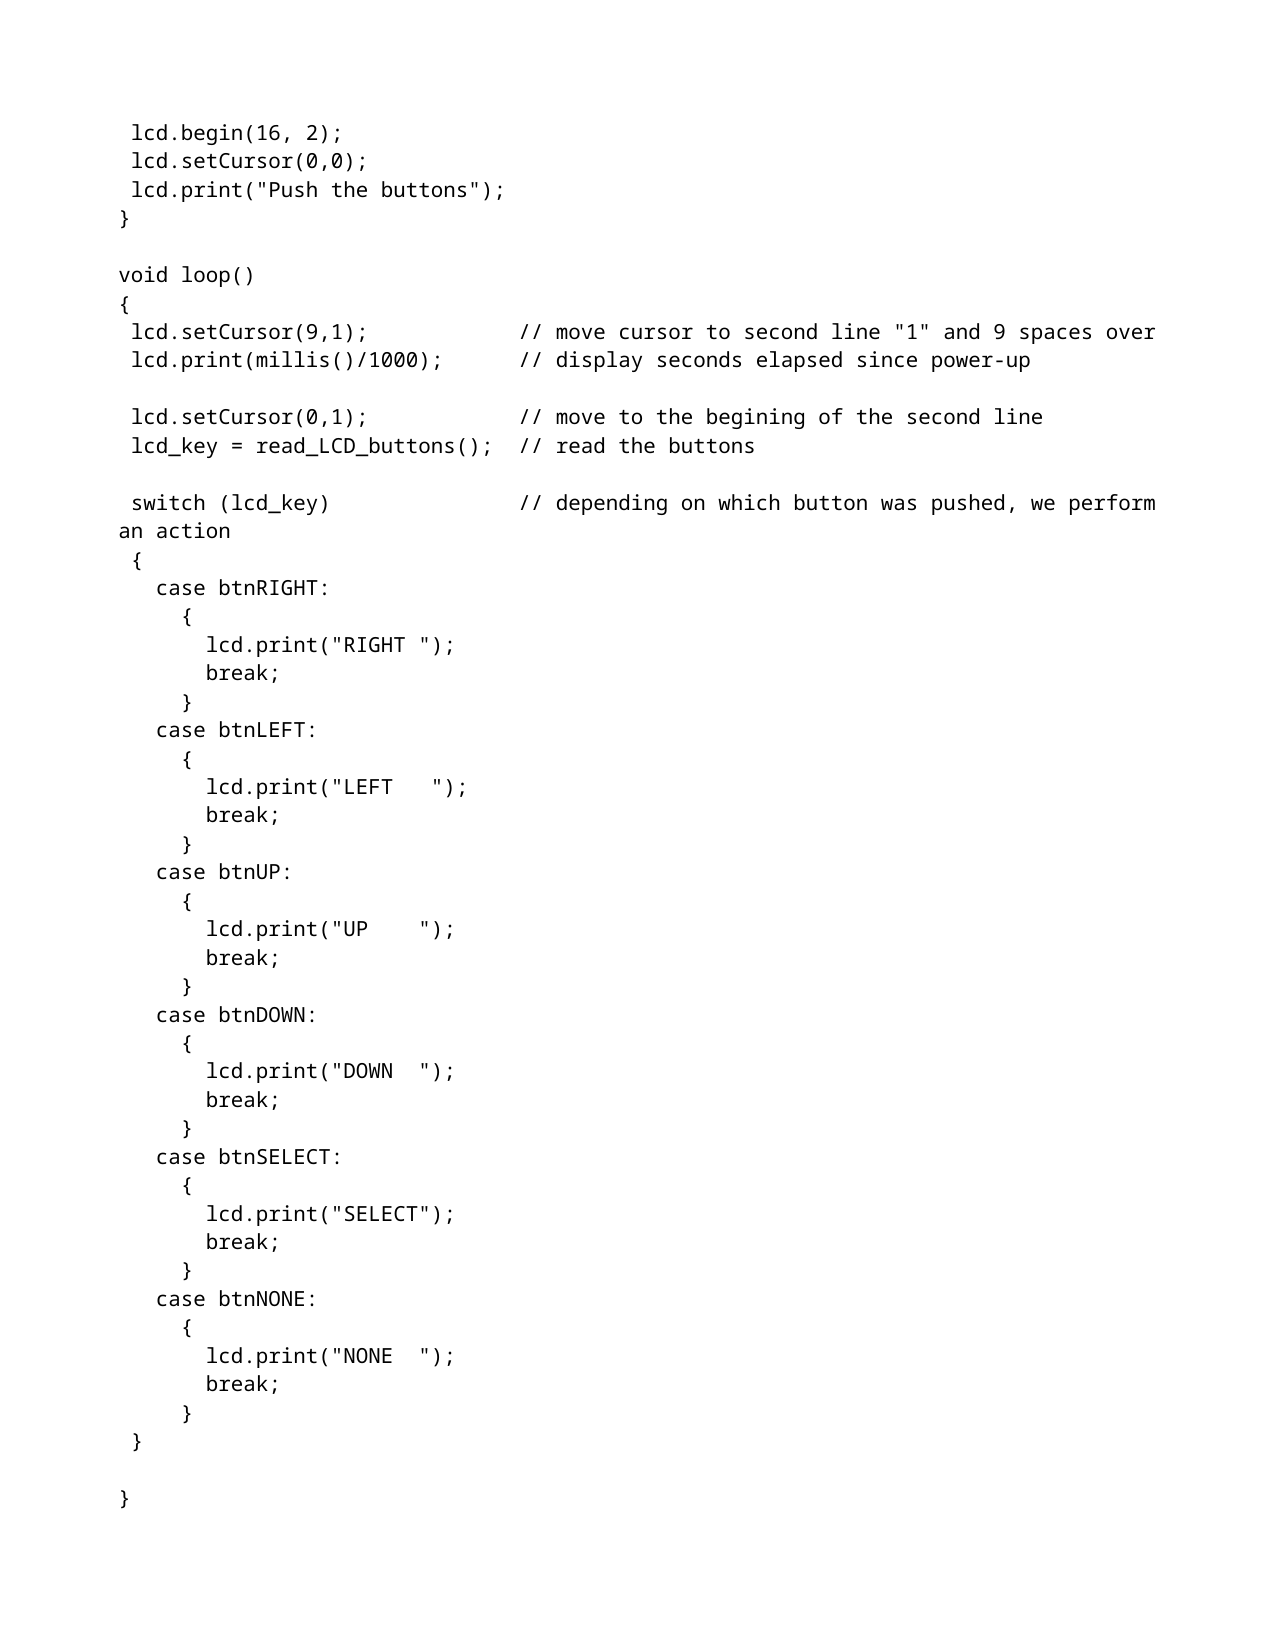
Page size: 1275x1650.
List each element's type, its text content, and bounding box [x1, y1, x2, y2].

text { [118, 886, 1157, 914]
text break; [118, 1227, 1157, 1256]
text case btnNONE: [118, 1284, 1157, 1312]
text break; [118, 658, 1157, 687]
text { [118, 545, 1157, 573]
text } [118, 1113, 1157, 1142]
text lcd.print("UP "); [118, 914, 1157, 943]
text case btnLEFT: [118, 715, 1157, 744]
text break; [118, 1085, 1157, 1113]
text lcd.print("RIGHT "); [118, 630, 1157, 658]
text lcd.print("LEFT "); [118, 772, 1157, 801]
text { [118, 744, 1157, 772]
text } [118, 1483, 1157, 1512]
text } [118, 1256, 1157, 1284]
text break; [118, 801, 1157, 829]
text lcd_key = read_LCD_buttons(); // read the buttons [118, 431, 1157, 459]
text lcd.setCursor(9,1); // move cursor to second line "1" and 9 spaces over [118, 317, 1157, 346]
text lcd.print("NONE "); [118, 1341, 1157, 1369]
text } [118, 1426, 1157, 1455]
text switch (lcd_key) // depending on which button was pushed, we perform an action [118, 488, 1157, 545]
text { [118, 1312, 1157, 1341]
text } [118, 829, 1157, 857]
text } [118, 971, 1157, 1000]
text lcd.print(millis()/1000); // display seconds elapsed since power-up [118, 346, 1157, 374]
text lcd.begin(16, 2); [118, 118, 1157, 147]
text case btnDOWN: [118, 1000, 1157, 1028]
text break; [118, 943, 1157, 971]
text { [118, 1170, 1157, 1199]
text } [118, 687, 1157, 715]
text lcd.setCursor(0,0); [118, 147, 1157, 175]
text case btnSELECT: [118, 1142, 1157, 1170]
text { [118, 289, 1157, 317]
text lcd.print("Push the buttons"); [118, 175, 1157, 203]
text { [118, 1028, 1157, 1057]
text case btnRIGHT: [118, 573, 1157, 602]
text void loop() [118, 260, 1157, 289]
text } [118, 1398, 1157, 1426]
text case btnUP: [118, 857, 1157, 886]
text } [118, 203, 1157, 232]
text lcd.setCursor(0,1); // move to the begining of the second line [118, 402, 1157, 431]
text lcd.print("DOWN "); [118, 1057, 1157, 1085]
text { [118, 602, 1157, 630]
text break; [118, 1369, 1157, 1398]
text lcd.print("SELECT"); [118, 1199, 1157, 1227]
